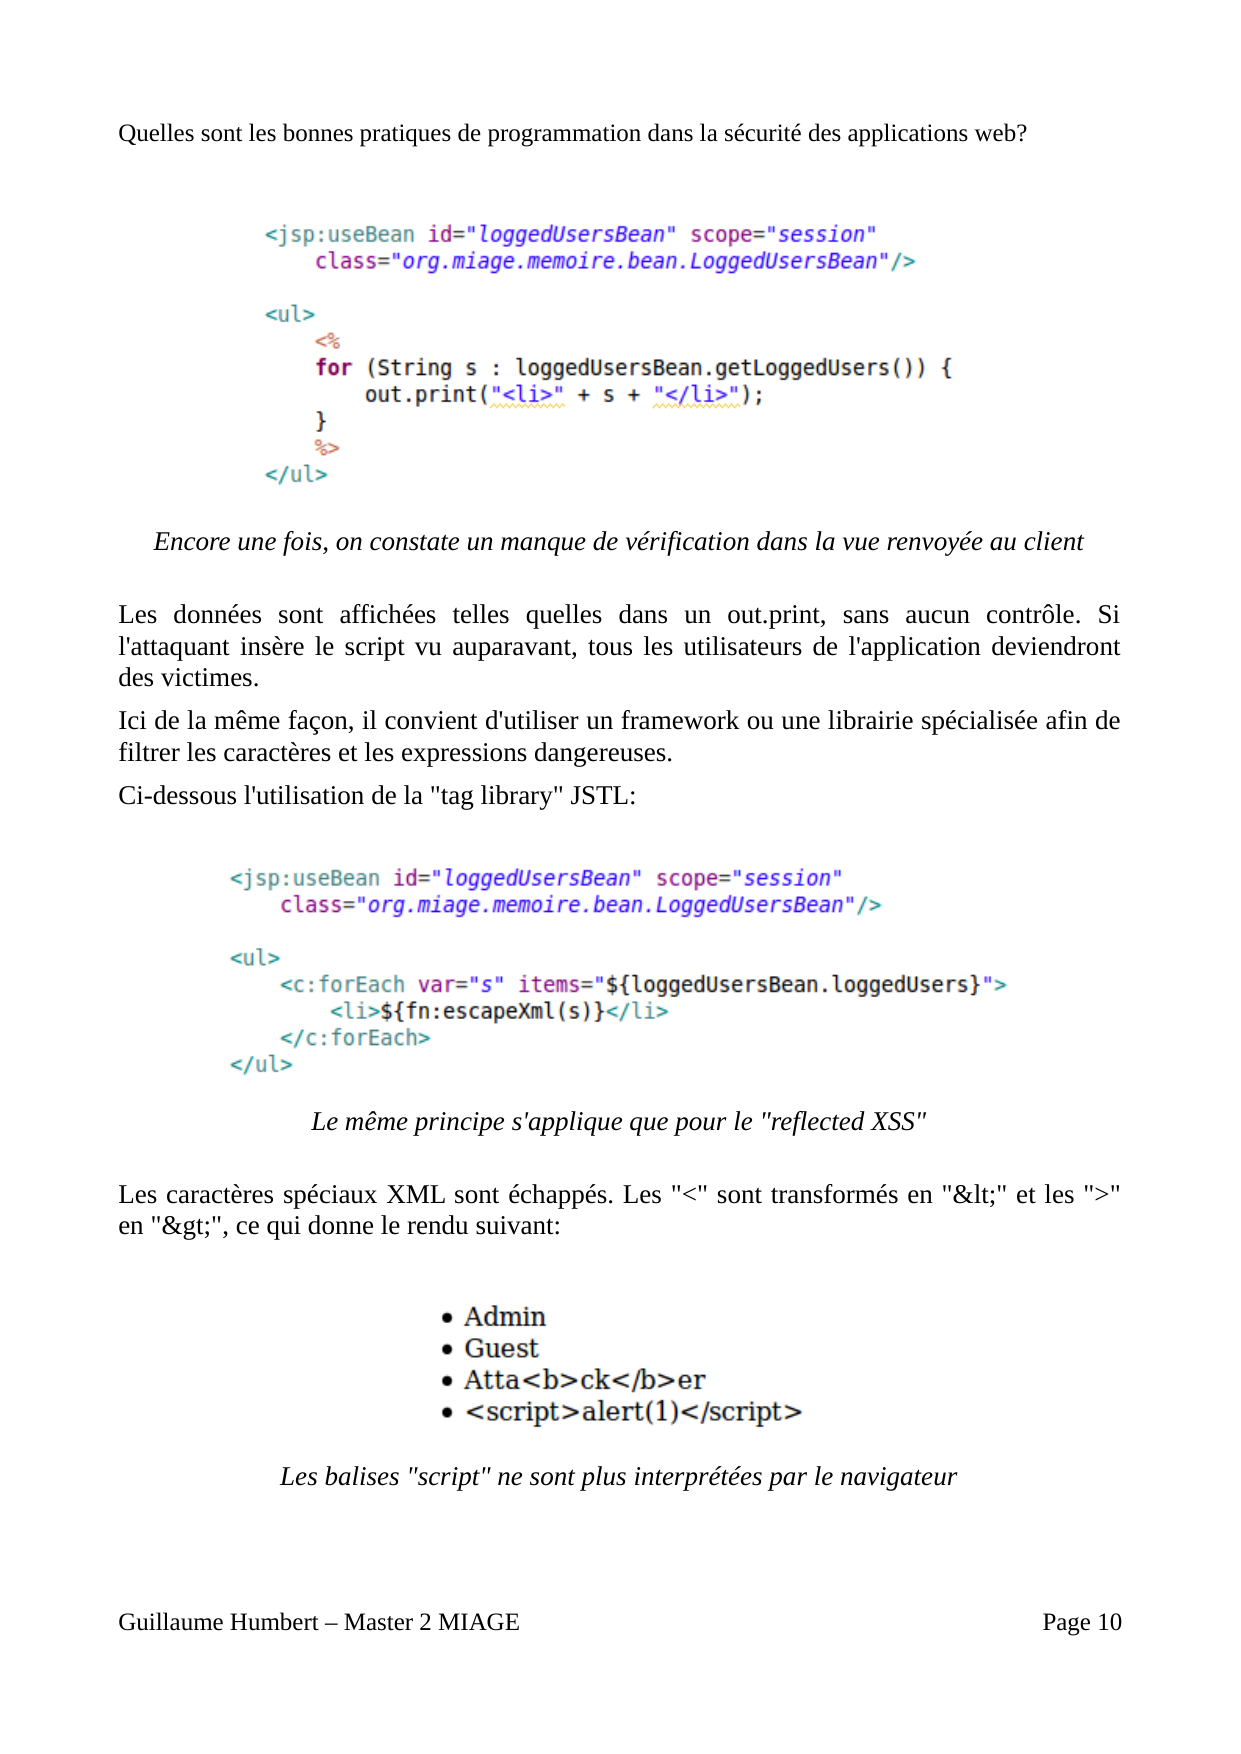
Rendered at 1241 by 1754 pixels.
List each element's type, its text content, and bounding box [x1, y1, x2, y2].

picture [427, 1294, 814, 1435]
text Les caractères spéciaux XML sont échappés. Les "<" sont transformés en "&lt;" et les ">" en "&gt;", ce qui donne le rendu suivant: [118, 1178, 1122, 1240]
picture [227, 864, 1013, 1080]
text Le même principe s'applique que pour le "reflected XSS" [118, 1105, 1122, 1136]
text Les balises "script" ne sont plus interprétées par le navigateur [118, 1459, 1122, 1491]
text Ci-dessous l'utilisation de la "tag library" JSTL: [118, 779, 1122, 810]
text Encore une fois, on constate un manque de vérification dans la vue renvoyée au client [118, 525, 1122, 557]
text Ici de la même façon, il convient d'utiliser un framework ou une librairie spécialisée afin de filtrer les caractères et les expressions dangereuses. [118, 704, 1122, 767]
text Les données sont affichées telles quelles dans un out.print, sans aucun contrôle. Si l'attaquant insère le script vu auparavant, tous les utilisateurs de l'application deviendront des victimes. [118, 598, 1122, 692]
picture [262, 217, 978, 501]
